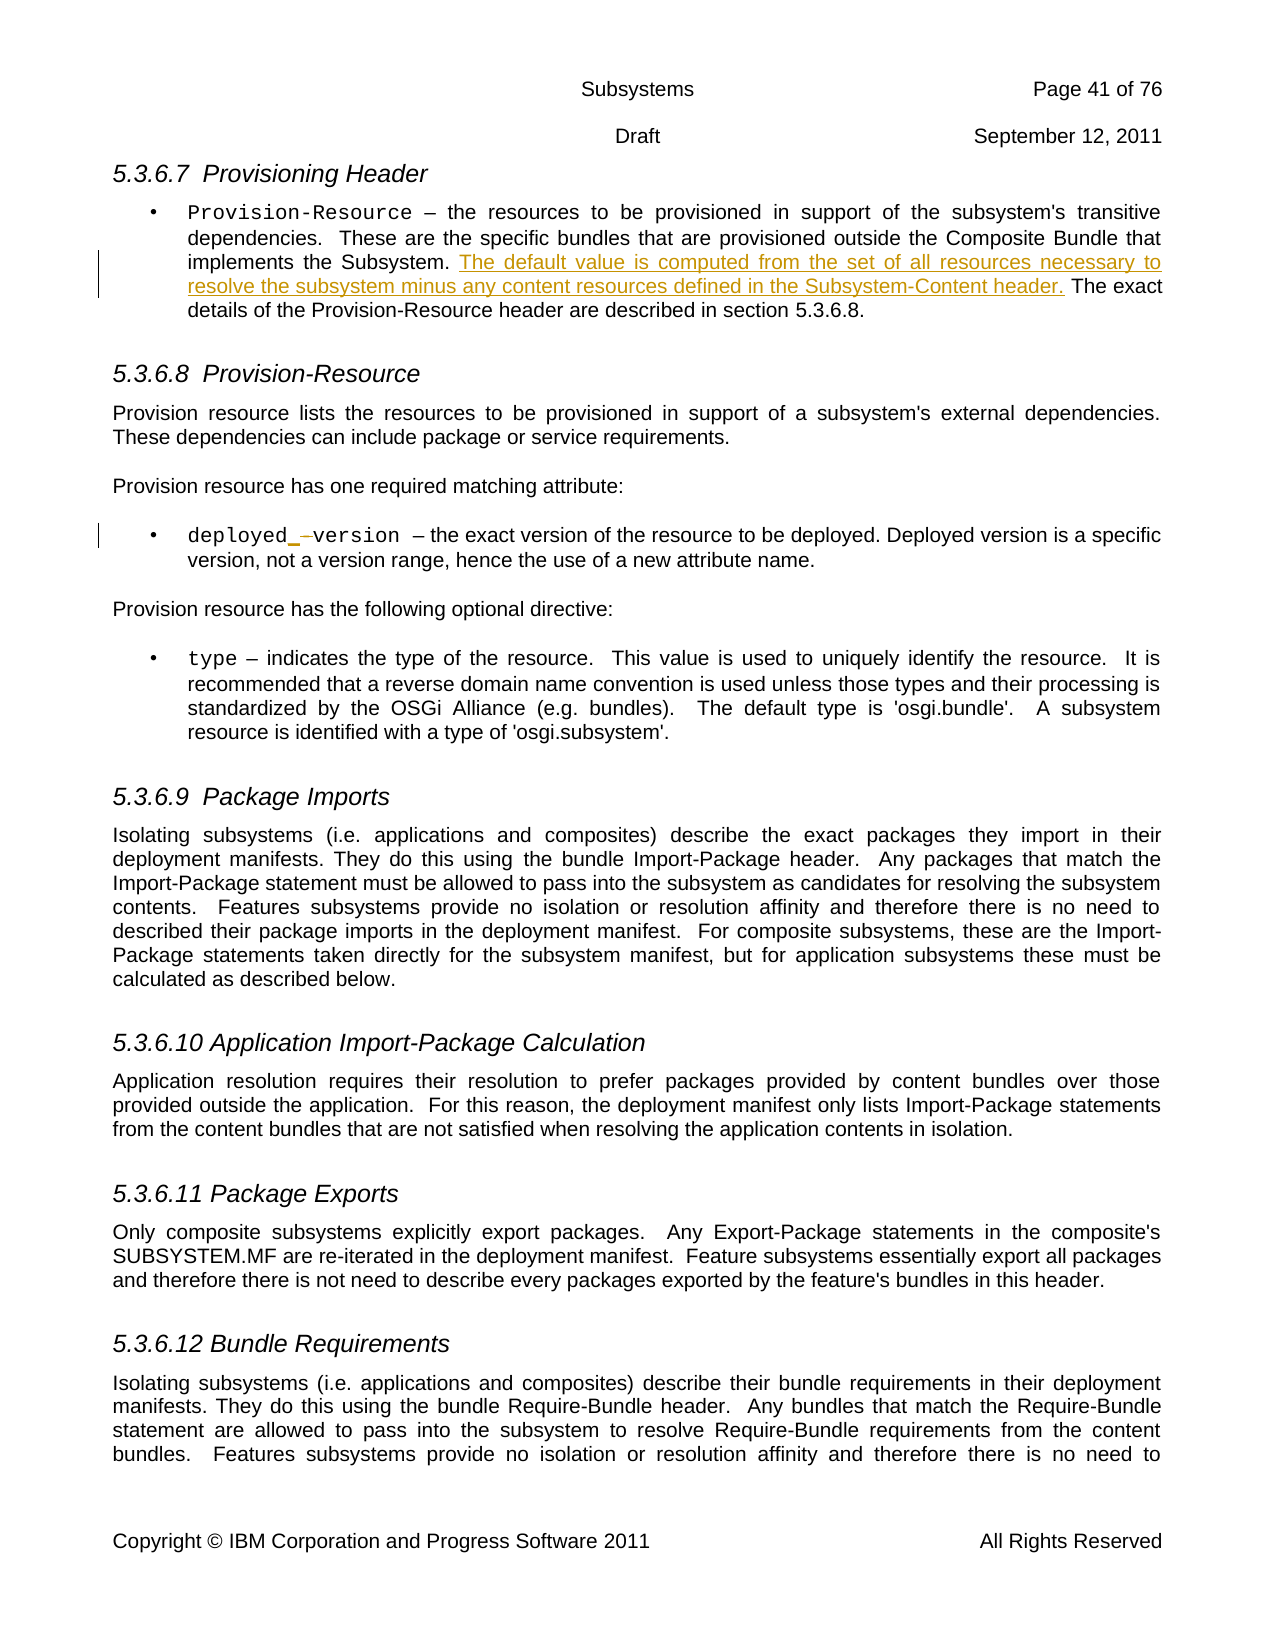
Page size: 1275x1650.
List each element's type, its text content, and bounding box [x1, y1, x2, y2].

text Only composite subsystems explicitly export packages. Any Export-Package statements in the composite's SUBSYSTEM.MF are re-iterated in the deployment manifest. Feature subsystems essentially export all packages and therefore there is not need to describe every packages exported by the feature's bundles in this header. [112, 1220, 1162, 1292]
subtitle Provisioning Header [112, 159, 1162, 188]
text Isolating subsystems (i.e. applications and composites) describe the exact packages they import in their deployment manifests. They do this using the bundle Import-Package header. Any packages that match the Import-Package statement must be allowed to pass into the subsystem as candidates for resolving the subsystem contents. Features subsystems provide no isolation or resolution affinity and therefore there is no need to described their package imports in the deployment manifest. For composite subsystems, these are the Import-Package statements taken directly for the subsystem manifest, but for application subsystems these must be calculated as described below. [112, 823, 1162, 990]
subtitle Package Imports [112, 781, 1162, 810]
subtitle Application Import-Package Calculation [112, 1028, 1162, 1057]
subtitle Provision-Resource [112, 359, 1162, 388]
text Provision resource has one required matching attribute: [112, 473, 1162, 497]
list deployed_version – the exact version of the resource to be deployed. Deployed version is a specific version, not a version range, hence the use of a new attribute name. [150, 522, 1162, 572]
list type – indicates the type of the resource. This value is used to uniquely identify the resource. It is recommended that a reverse domain name convention is used unless those types and their processing is standardized by the OSGi Alliance (e.g. bundles). The default type is 'osgi.bundle'. A subsystem resource is identified with a type of 'osgi.subsystem'. [150, 646, 1162, 744]
list Provision-Resource – the resources to be provisioned in support of the subsystem's transitive dependencies. These are the specific bundles that are provisioned outside the Composite Bundle that implements the Subsystem. The default value is computed from the set of all resources necessary to resolve the subsystem minus any content resources defined in the Subsystem-Content header. The exact details of the Provision-Resource header are described in section 5.3.6.8. [150, 200, 1162, 322]
text Provision resource lists the resources to be provisioned in support of a subsystem's external dependencies. These dependencies can include package or service requirements. [112, 401, 1162, 448]
text Application resolution requires their resolution to prefer packages provided by content bundles over those provided outside the application. For this reason, the deployment manifest only lists Import-Package statements from the content bundles that are not satisfied when resolving the application contents in isolation. [112, 1069, 1162, 1141]
text Isolating subsystems (i.e. applications and composites) describe their bundle requirements in their deployment manifests. They do this using the bundle Require-Bundle header. Any bundles that match the Require-Bundle statement are allowed to pass into the subsystem to resolve Require-Bundle requirements from the content bundles. Features subsystems provide no isolation or resolution affinity and therefore there is no need to [112, 1370, 1162, 1466]
text Provision resource has the following optional directive: [112, 597, 1162, 621]
subtitle Package Exports [112, 1178, 1162, 1207]
subtitle Bundle Requirements [112, 1329, 1162, 1358]
